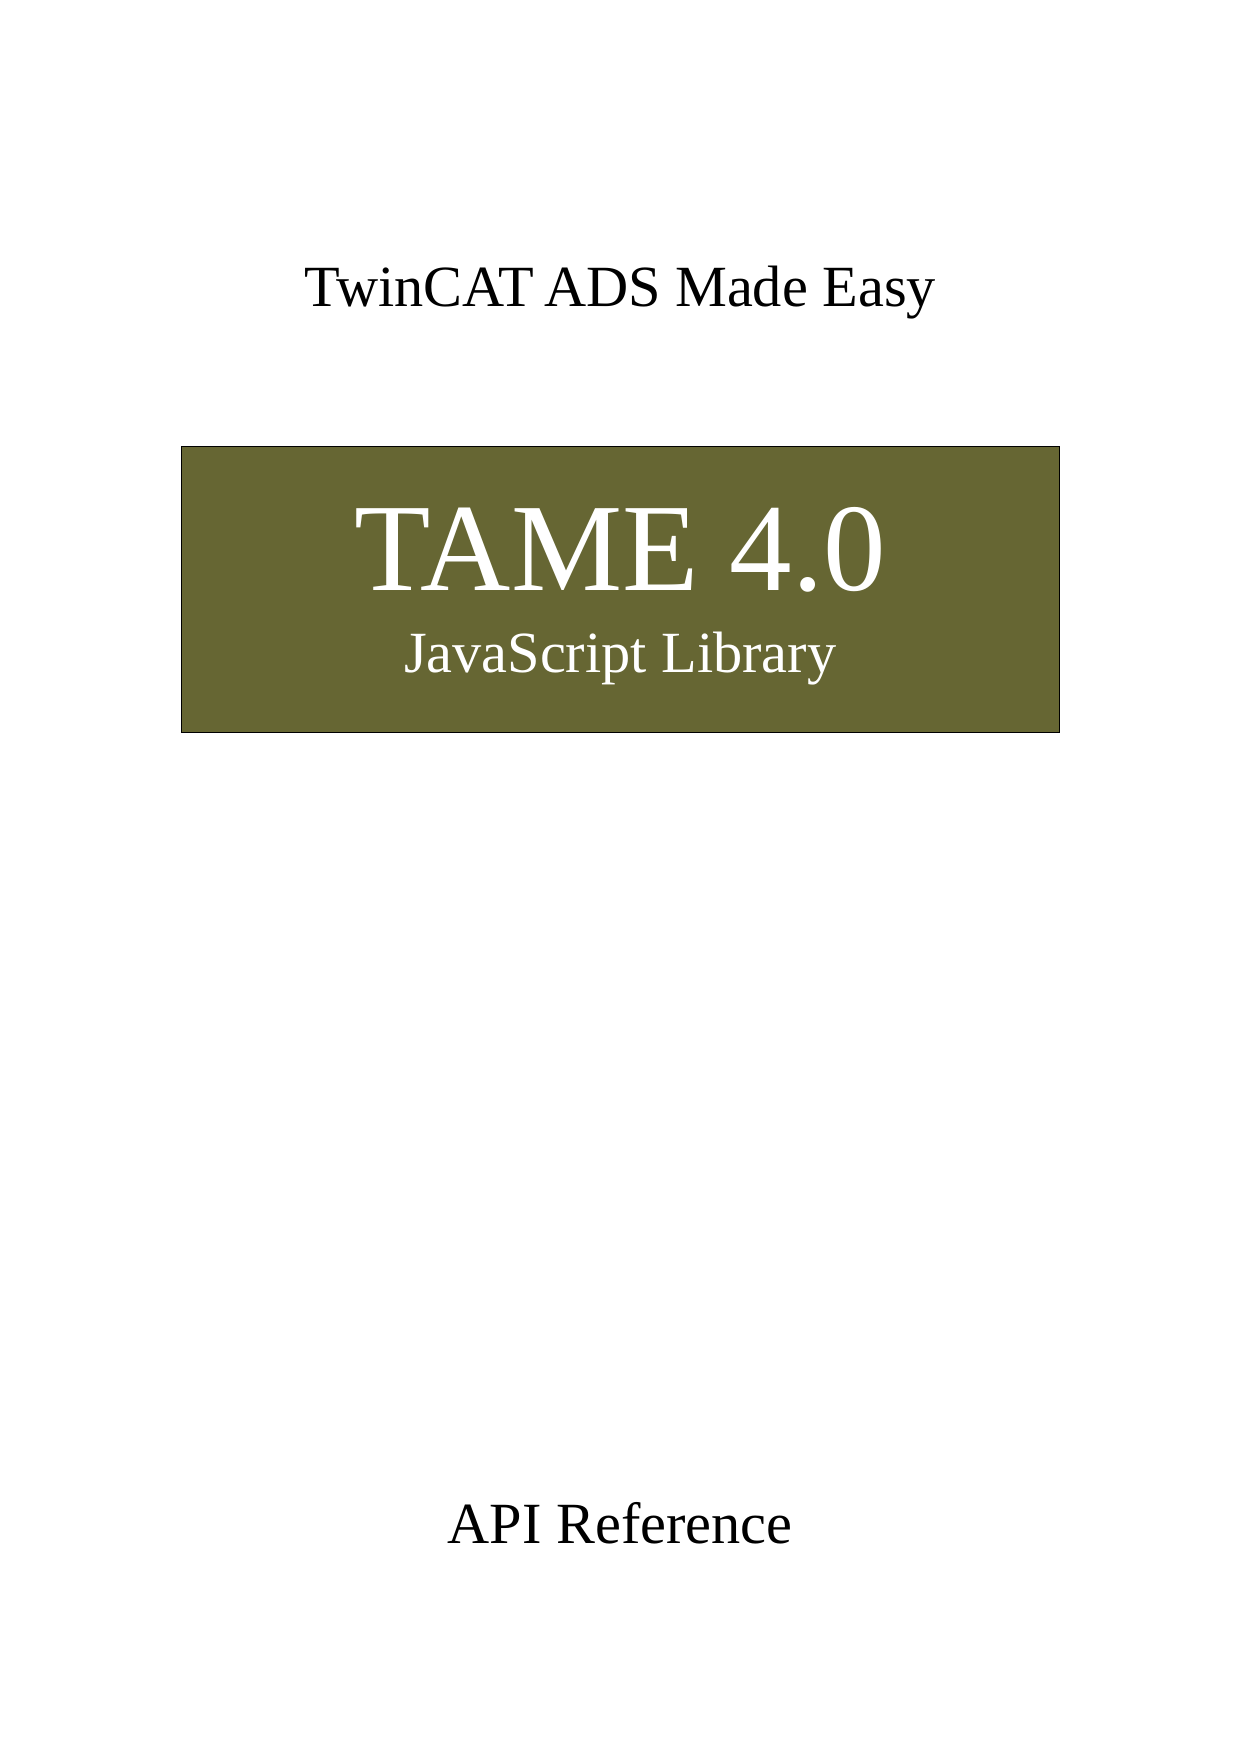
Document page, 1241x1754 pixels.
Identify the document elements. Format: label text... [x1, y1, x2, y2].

text TwinCAT ADS Made Easy [118, 252, 1122, 319]
text TAME 4.0 [190, 474, 1050, 618]
text JavaScript Library [190, 618, 1050, 685]
text API Reference [118, 1488, 1122, 1556]
